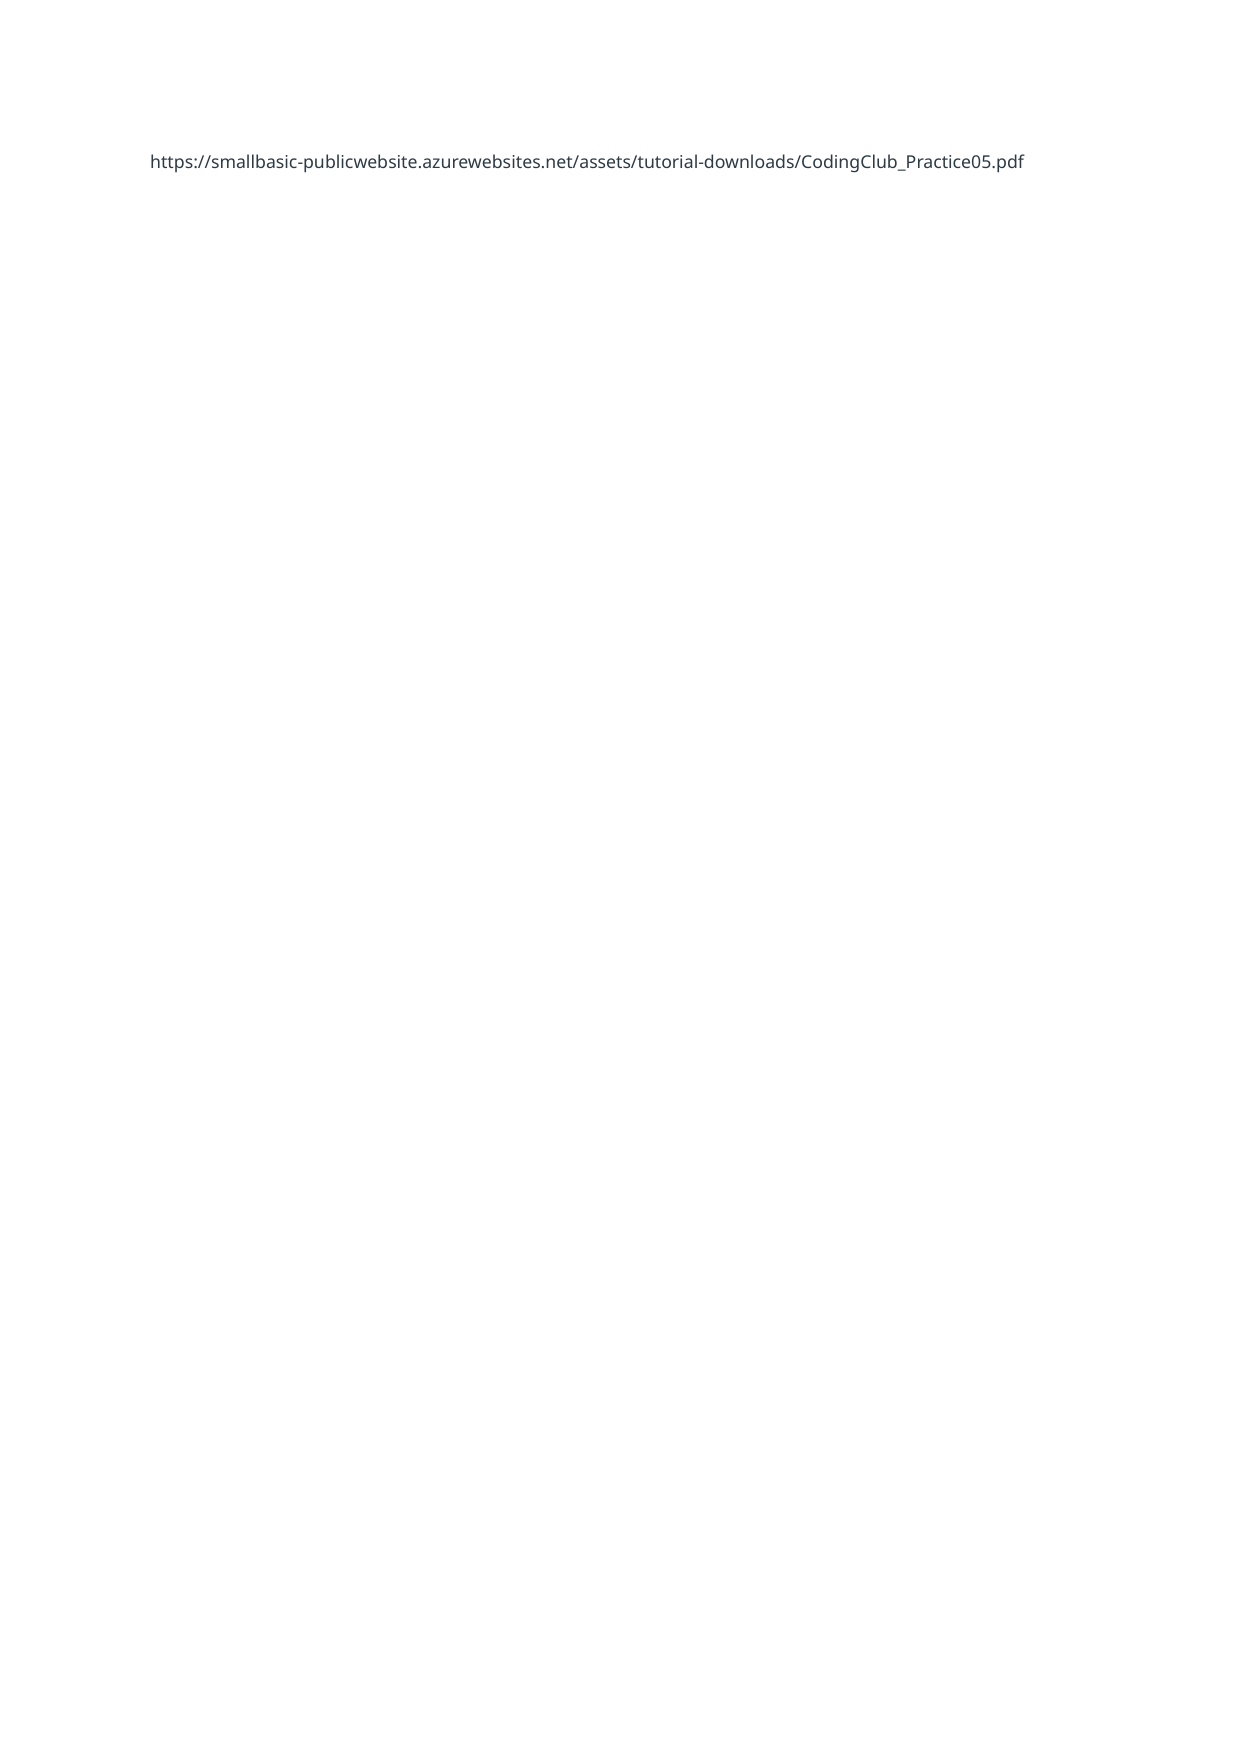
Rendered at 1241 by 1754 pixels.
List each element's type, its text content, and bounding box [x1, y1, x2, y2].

text https://smallbasic-publicwebsite.azurewebsites.net/assets/tutorial-downloads/CodingClub_Practice05.pdf [150, 150, 1090, 174]
